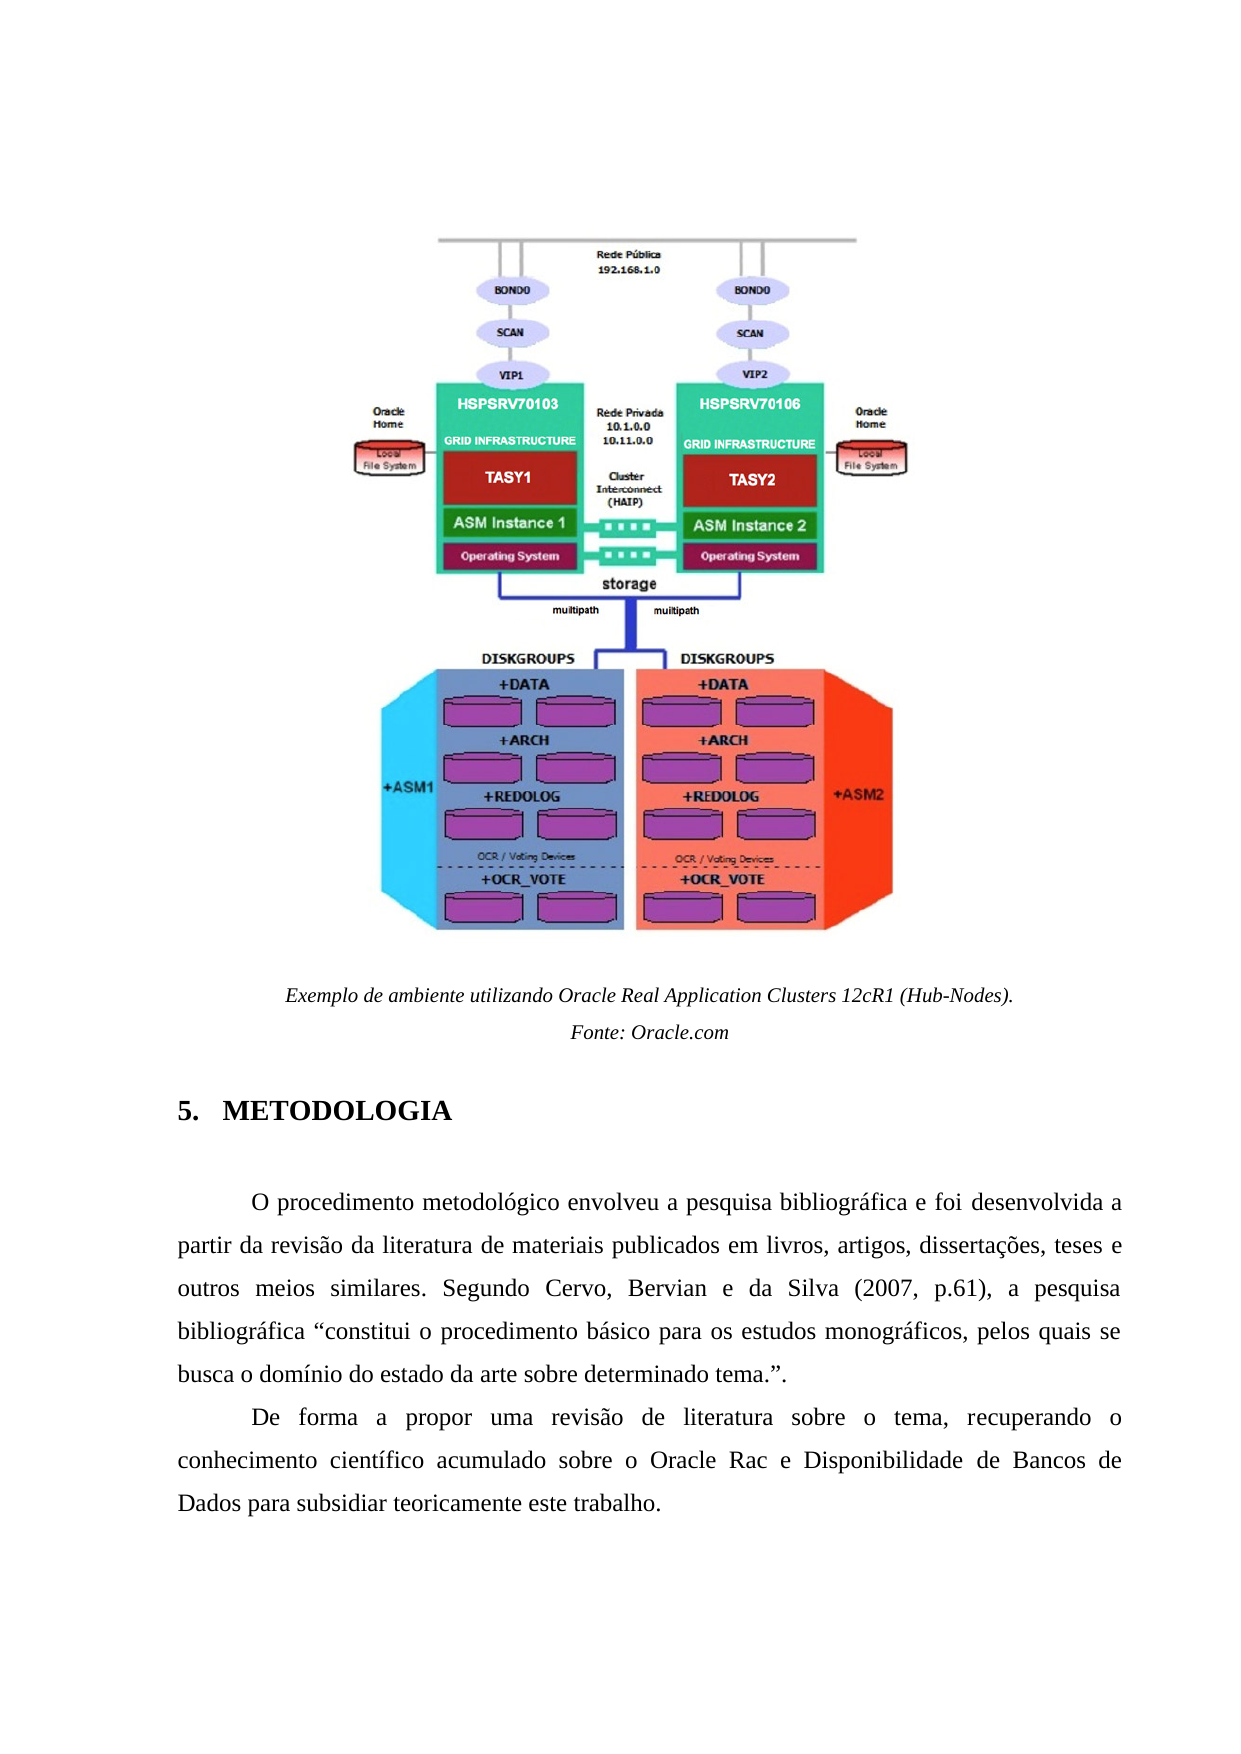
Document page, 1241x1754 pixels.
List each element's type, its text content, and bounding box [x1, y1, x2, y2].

text Exemplo de ambiente utilizando Oracle Real Application Clusters 12cR1 (Hub-Nodes). [177, 983, 1122, 1007]
text Fonte: Oracle.com [177, 1020, 1122, 1044]
text De forma a propor uma revisão de literatura sobre o tema, recuperando o conhecimento científico acumulado sobre o Oracle Rac e Disponibilidade de Bancos de Dados para subsidiar teoricamente este trabalho. [177, 1402, 1122, 1517]
text O procedimento metodológico envolveu a pesquisa bibliográfica e foi desenvolvida a partir da revisão da literatura de materiais publicados em livros, artigos, dissertações, teses e outros meios similares. Segundo Cervo, Bervian e da Silva (2007, p.61), a pesquisa bibliográfica “constitui o procedimento básico para os estudos monográficos, pelos quais se busca o domínio do estado da arte sobre determinado tema.”. [177, 1187, 1122, 1388]
picture [348, 219, 928, 943]
subtitle METODOLOGIA [177, 1093, 1122, 1127]
